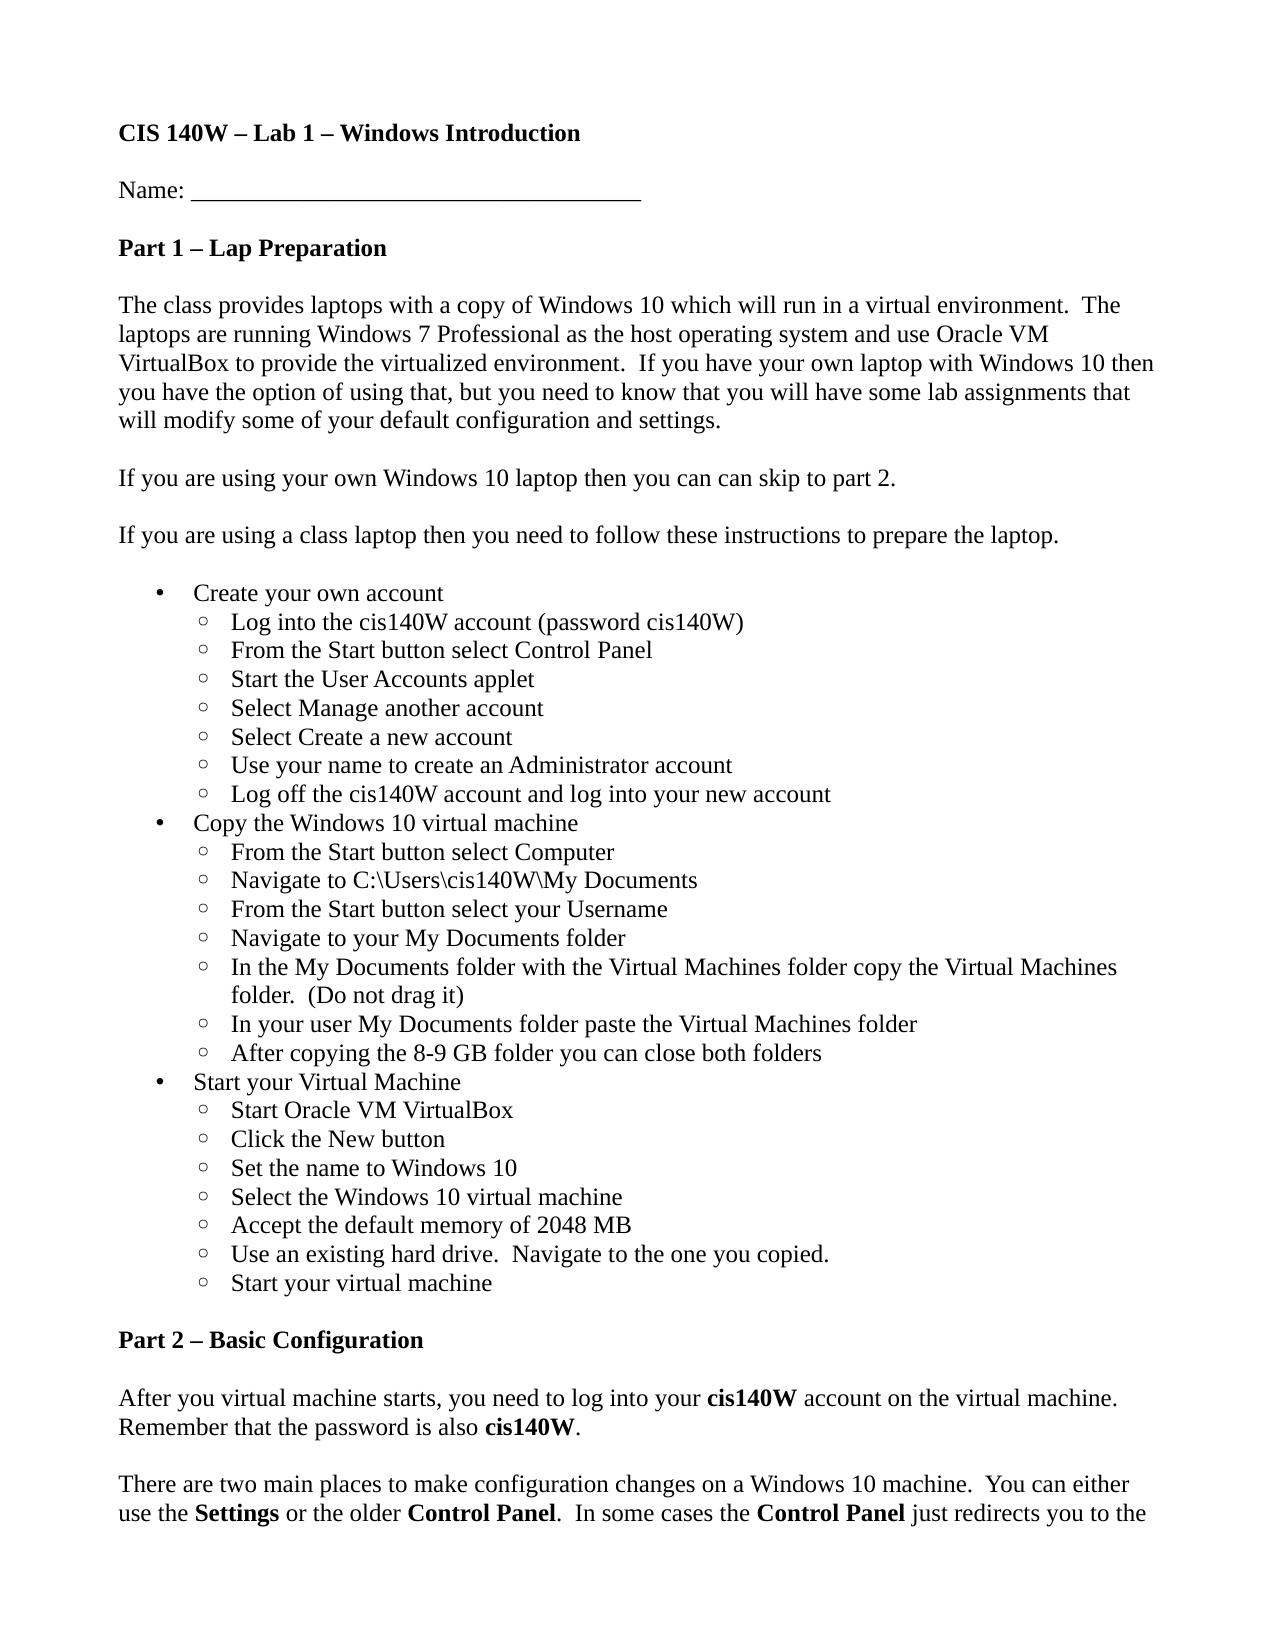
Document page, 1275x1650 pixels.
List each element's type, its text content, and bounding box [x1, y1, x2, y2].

list Set the name to Windows 10 [193, 1153, 1157, 1182]
list Log off the cis140W account and log into your new account [193, 779, 1157, 808]
list Select Manage another account [193, 693, 1157, 722]
list Start your virtual machine [193, 1268, 1157, 1297]
list Start your Virtual Machine [156, 1067, 1157, 1096]
list Use your name to create an Administrator account [193, 751, 1157, 779]
list From the Start button select Computer [193, 837, 1157, 866]
list Copy the Windows 10 virtual machine [156, 808, 1157, 837]
list Select the Windows 10 virtual machine [193, 1182, 1157, 1211]
list Create your own account [156, 578, 1157, 607]
list Accept the default memory of 2048 MB [193, 1211, 1157, 1239]
list Navigate to your My Documents folder [193, 923, 1157, 952]
list In your user My Documents folder paste the Virtual Machines folder [193, 1009, 1157, 1038]
list Start the User Accounts applet [193, 664, 1157, 693]
list Click the New button [193, 1124, 1157, 1153]
text Part 1 – Lap Preparation [118, 233, 1157, 262]
list Start Oracle VM VirtualBox [193, 1096, 1157, 1124]
text There are two main places to make configuration changes on a Windows 10 machine. You can either use the Settings or the older Control Panel. In some cases the Control Panel just redirects you to the [118, 1469, 1157, 1527]
list Navigate to C:\Users\cis140W\My Documents [193, 866, 1157, 894]
list From the Start button select your Username [193, 894, 1157, 923]
list Log into the cis140W account (password cis140W) [193, 607, 1157, 636]
text The class provides laptops with a copy of Windows 10 which will run in a virtual environment. The laptops are running Windows 7 Professional as the host operating system and use Oracle VM VirtualBox to provide the virtualized environment. If you have your own laptop with Windows 10 then you have the option of using that, but you need to know that you will have some lab assignments that will modify some of your default configuration and settings. [118, 291, 1157, 434]
list From the Start button select Control Panel [193, 636, 1157, 664]
text Name: ____________________________________ [118, 176, 1157, 204]
text Part 2 – Basic Configuration [118, 1326, 1157, 1354]
text CIS 140W – Lab 1 – Windows Introduction [118, 118, 1157, 147]
list After copying the 8-9 GB folder you can close both folders [193, 1038, 1157, 1067]
text If you are using a class laptop then you need to follow these instructions to prepare the laptop. [118, 521, 1157, 549]
text If you are using your own Windows 10 laptop then you can can skip to part 2. [118, 463, 1157, 492]
text After you virtual machine starts, you need to log into your cis140W account on the virtual machine. Remember that the password is also cis140W. [118, 1383, 1157, 1441]
list Use an existing hard drive. Navigate to the one you copied. [193, 1239, 1157, 1268]
list In the My Documents folder with the Virtual Machines folder copy the Virtual Machines folder. (Do not drag it) [193, 952, 1157, 1009]
list Select Create a new account [193, 722, 1157, 751]
